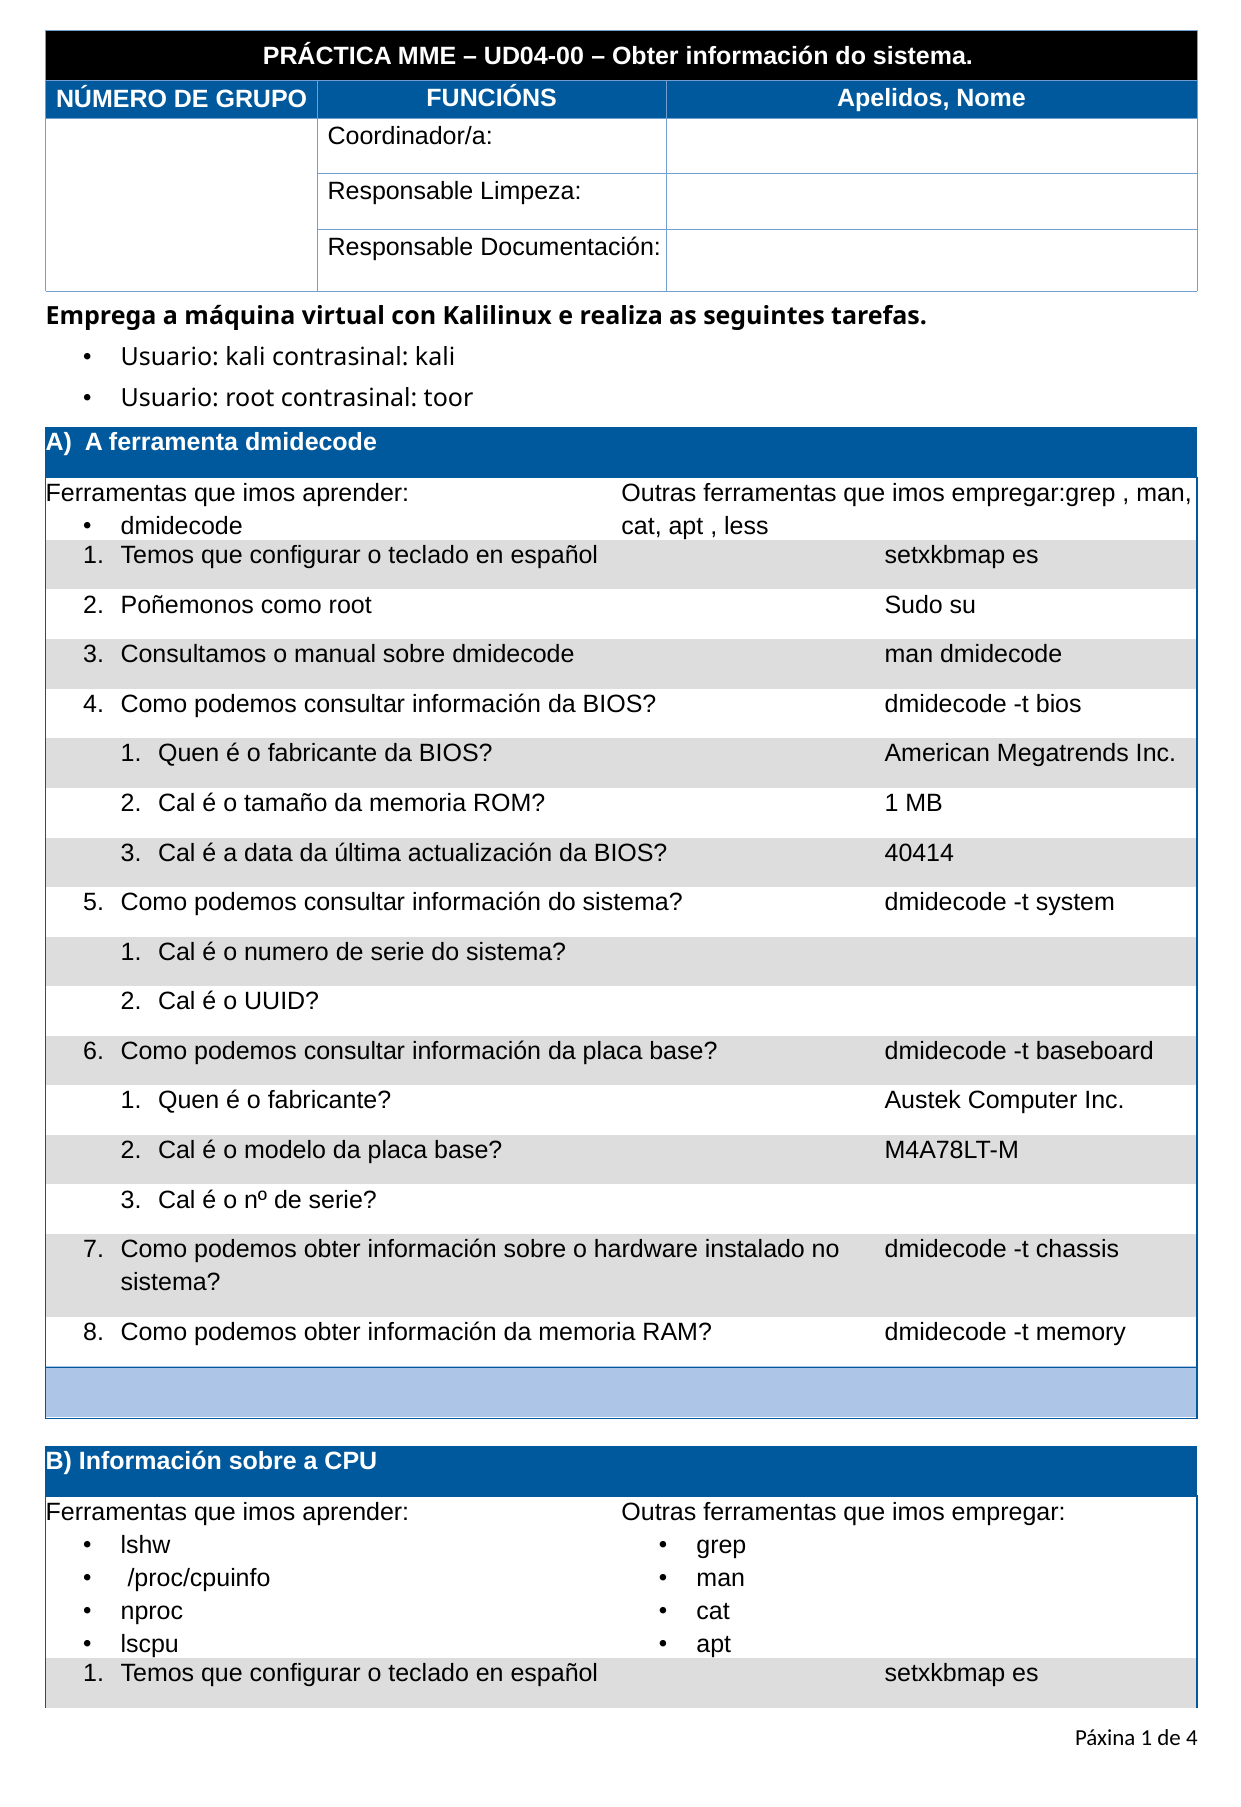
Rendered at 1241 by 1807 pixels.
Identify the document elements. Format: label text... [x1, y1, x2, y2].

table_cell Austek Computer Inc. [884, 1085, 1196, 1135]
table_cell Consultamos o manual sobre dmidecode [46, 639, 884, 689]
table_cell Cal é o modelo da placa base? [46, 1135, 884, 1184]
table_cell Poñemonos como root [46, 590, 884, 639]
table_cell Responsable Documentación: [318, 230, 666, 291]
table_cell Quen é o fabricante? [46, 1085, 884, 1135]
text Emprega a máquina virtual con Kalilinux e realiza as seguintes tarefas. [45, 298, 1197, 332]
table_cell [667, 119, 1197, 173]
table_cell Quen é o fabricante da BIOS? [46, 738, 884, 788]
table_cell [884, 986, 1196, 1036]
table_cell Temos que configurar o teclado en español [46, 540, 884, 589]
table_header PRÁCTICA MME – UD04-00 – Obter información do sistema. [46, 31, 1197, 80]
table_cell dmidecode -t bios [884, 689, 1196, 738]
table_cell [884, 937, 1196, 986]
table_cell [46, 119, 317, 291]
table_cell setxkbmap es [884, 1658, 1196, 1708]
table_cell Temos que configurar o teclado en español [46, 1658, 884, 1708]
table_cell Outras ferramentas que imos empregar: grep man cat apt [621, 1497, 1196, 1658]
table_cell [884, 1185, 1196, 1234]
table_cell [884, 1368, 1196, 1417]
table_cell M4A78LT-M [884, 1135, 1196, 1184]
table_cell Ferramentas que imos aprender: dmidecode [46, 478, 621, 540]
table_cell Apelidos, Nome [667, 81, 1197, 118]
table_cell dmidecode -t memory [884, 1317, 1196, 1366]
table_cell Cal é o UUID? [46, 986, 884, 1036]
table_cell Como podemos consultar información da placa base? [46, 1036, 884, 1085]
table_cell 1 MB [884, 788, 1196, 837]
table_cell American Megatrends Inc. [884, 738, 1196, 788]
table_cell Cal é o tamaño da memoria ROM? [46, 788, 884, 837]
table_cell FUNCIÓNS [318, 81, 666, 118]
list Usuario: root contrasinal: toor [83, 379, 1197, 413]
table_cell Outras ferramentas que imos empregar:grep , man, cat, apt , less [621, 478, 1196, 540]
table_cell NÚMERO DE GRUPO [46, 81, 317, 118]
table_cell Coordinador/a: [318, 119, 666, 173]
table_cell Cal é o numero de serie do sistema? [46, 937, 884, 986]
table_cell man dmidecode [884, 639, 1196, 689]
table_cell 40414 [884, 838, 1196, 887]
table_cell Como podemos obter información da memoria RAM? [46, 1317, 884, 1366]
list Usuario: kali contrasinal: kali [83, 338, 1197, 372]
table_cell [46, 1368, 884, 1417]
table_cell dmidecode -t baseboard [884, 1036, 1196, 1085]
table_cell dmidecode -t system [884, 887, 1196, 937]
table_header B) Información sobre a CPU [45, 1446, 1197, 1495]
table_cell [667, 230, 1197, 291]
table_cell Sudo su [884, 590, 1196, 639]
table_cell Responsable Limpeza: [318, 174, 666, 229]
table_cell [667, 174, 1197, 229]
table_cell Cal é a data da última actualización da BIOS? [46, 838, 884, 887]
table_cell Como podemos consultar información da BIOS? [46, 689, 884, 738]
table_cell Ferramentas que imos aprender: lshw /proc/cpuinfo nproc lscpu [46, 1497, 621, 1658]
table_cell Cal é o nº de serie? [46, 1185, 884, 1234]
table_cell Como podemos consultar información do sistema? [46, 887, 884, 937]
table_cell setxkbmap es [884, 540, 1196, 589]
table_cell Como podemos obter información sobre o hardware instalado no sistema? [46, 1234, 884, 1317]
table_cell dmidecode -t chassis [884, 1234, 1196, 1317]
table_header A) A ferramenta dmidecode [45, 427, 1197, 477]
